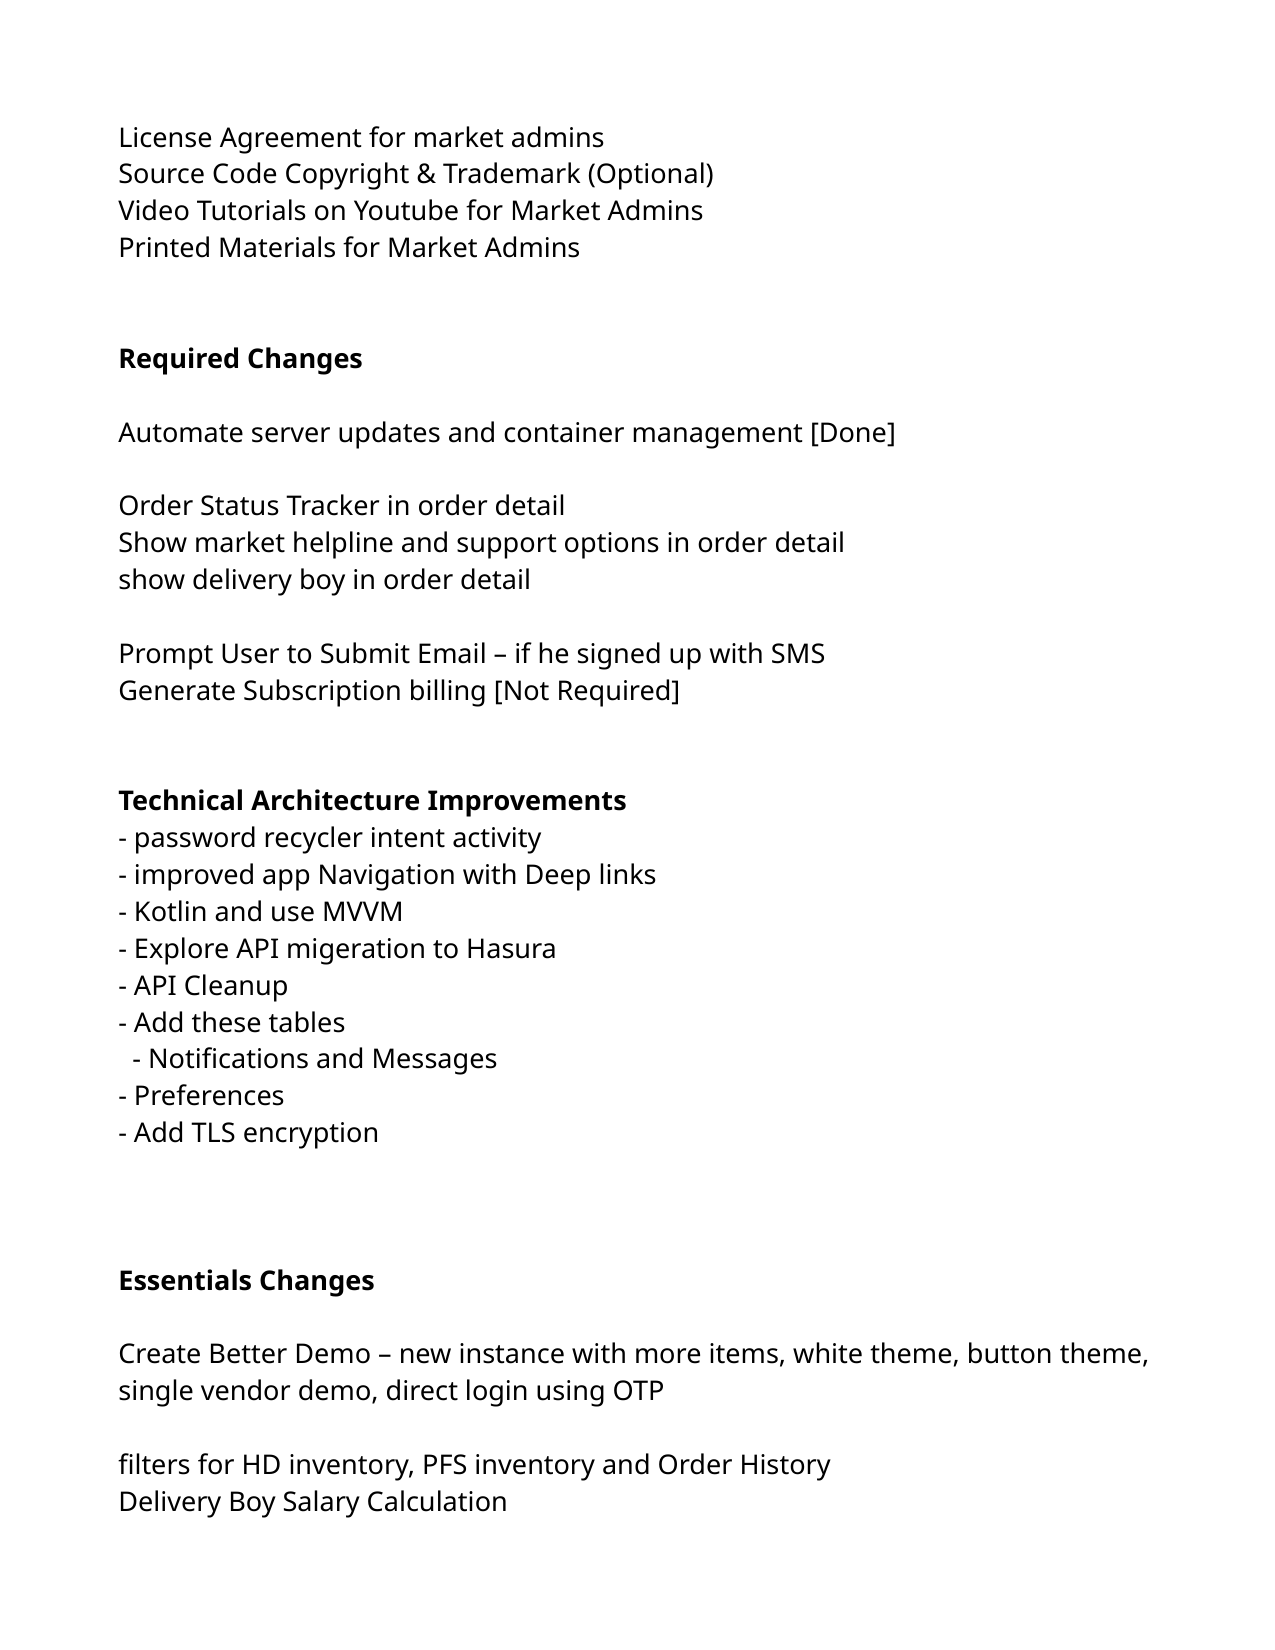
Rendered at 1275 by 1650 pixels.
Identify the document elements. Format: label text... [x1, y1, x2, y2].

text Source Code Copyright & Trademark (Optional) [118, 155, 1157, 192]
text - Add TLS encryption [118, 1114, 1157, 1151]
text show delivery boy in order detail [118, 561, 1157, 597]
text - improved app Navigation with Deep links [118, 856, 1157, 892]
text Automate server updates and container management [Done] [118, 413, 1157, 450]
text - Notifications and Messages [118, 1040, 1157, 1077]
text filters for HD inventory, PFS inventory and Order History [118, 1446, 1157, 1482]
text - password recycler intent activity [118, 819, 1157, 856]
text License Agreement for market admins [118, 118, 1157, 155]
text Essentials Changes [118, 1261, 1157, 1298]
text Generate Subscription billing [Not Required] [118, 671, 1157, 708]
text - Kotlin and use MVVM [118, 892, 1157, 929]
text - Explore API migeration to Hasura [118, 929, 1157, 966]
text Show market helpline and support options in order detail [118, 524, 1157, 561]
text Video Tutorials on Youtube for Market Admins [118, 192, 1157, 229]
text Prompt User to Submit Email – if he signed up with SMS [118, 634, 1157, 671]
text Create Better Demo – new instance with more items, white theme, button theme, single vendor demo, direct login using OTP [118, 1335, 1157, 1409]
text - Add these tables [118, 1003, 1157, 1040]
text Technical Architecture Improvements [118, 782, 1157, 819]
text - Preferences [118, 1077, 1157, 1114]
text Order Status Tracker in order detail [118, 487, 1157, 524]
text Printed Materials for Market Admins [118, 229, 1157, 266]
text Required Changes [118, 339, 1157, 376]
text Delivery Boy Salary Calculation [118, 1482, 1157, 1519]
text - API Cleanup [118, 966, 1157, 1003]
